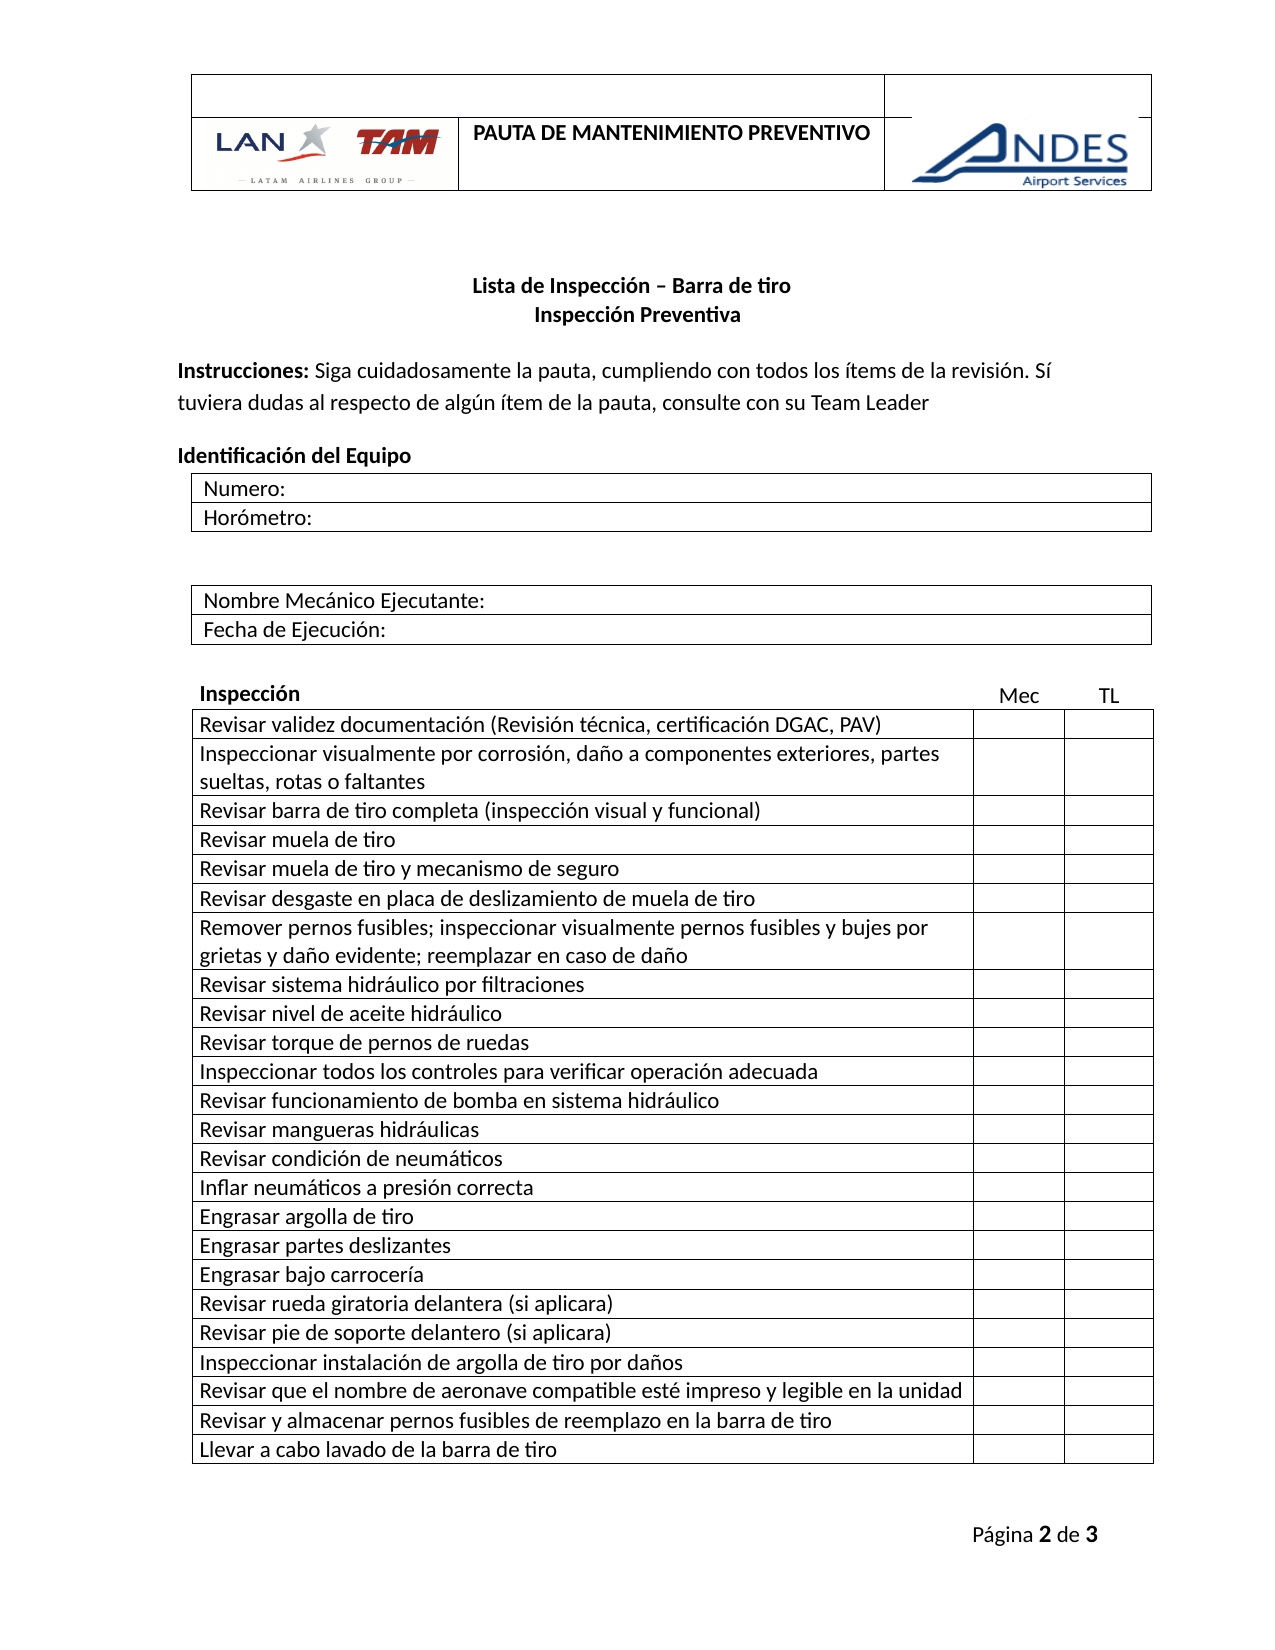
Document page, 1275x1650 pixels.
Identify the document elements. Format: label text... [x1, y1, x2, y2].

table_cell [974, 739, 1064, 795]
table_cell [974, 1086, 1064, 1114]
table_cell [1065, 1260, 1153, 1288]
table_cell [974, 710, 1064, 738]
table_cell [1065, 999, 1153, 1027]
table_cell [1065, 1057, 1153, 1085]
table_cell [1065, 913, 1153, 969]
table_cell Revisar desgaste en placa de deslizamiento de muela de tiro [193, 884, 973, 912]
table_header Nombre Mecánico Ejecutante: [192, 586, 1151, 614]
table_cell Remover pernos fusibles; inspeccionar visualmente pernos fusibles y bujes por grietas y daño evidente; reemplazar en caso de daño [193, 913, 973, 969]
table_cell Engrasar partes deslizantes [193, 1231, 973, 1259]
picture [204, 191, 454, 195]
table_cell [974, 1348, 1064, 1376]
table_cell [1065, 1435, 1153, 1463]
table_cell [974, 913, 1064, 969]
table_cell [974, 970, 1064, 998]
table_cell [1065, 710, 1153, 738]
table_cell [974, 1406, 1064, 1434]
table_cell [1065, 1290, 1153, 1317]
table_cell [1065, 1348, 1153, 1376]
table_cell Revisar condición de neumáticos [193, 1144, 973, 1172]
table_cell [1065, 1231, 1153, 1259]
table_cell Revisar que el nombre de aeronave compatible esté impreso y legible en la unidad [193, 1377, 973, 1405]
table_cell [974, 796, 1064, 824]
table_header Mec [974, 677, 1065, 709]
table_header TL [1065, 677, 1153, 709]
table_header Numero: [192, 474, 1151, 502]
table_cell Fecha de Ejecución: [192, 615, 1151, 643]
table_cell Revisar y almacenar pernos fusibles de reemplazo en la barra de tiro [193, 1406, 973, 1434]
text Lista de Inspección – Barra de tiro [177, 272, 1098, 300]
table_cell [974, 826, 1064, 853]
table_cell [1065, 1319, 1153, 1347]
text Identificación del Equipo [177, 441, 1098, 469]
table_cell [974, 1028, 1064, 1056]
picture [204, 118, 454, 190]
table_cell [1065, 1377, 1153, 1405]
table_cell [974, 1115, 1064, 1143]
table_cell Revisar validez documentación (Revisión técnica, certificación DGAC, PAV) [193, 710, 973, 738]
table_cell [974, 1057, 1064, 1085]
table_cell Revisar muela de tiro y mecanismo de seguro [193, 855, 973, 883]
table_cell Revisar rueda giratoria delantera (si aplicara) [193, 1290, 973, 1317]
table_cell Revisar nivel de aceite hidráulico [193, 999, 973, 1027]
table_cell [1065, 1202, 1153, 1230]
table_cell [1065, 826, 1153, 853]
table_cell Inspeccionar todos los controles para verificar operación adecuada [193, 1057, 973, 1085]
table_cell Engrasar argolla de tiro [193, 1202, 973, 1230]
table_cell [1065, 1028, 1153, 1056]
table_cell Revisar sistema hidráulico por filtraciones [193, 970, 973, 998]
table_cell [1065, 1086, 1153, 1114]
table_cell Revisar pie de soporte delantero (si aplicara) [193, 1319, 973, 1347]
table_cell [974, 1319, 1064, 1347]
table_cell [1065, 796, 1153, 824]
table_cell [974, 884, 1064, 912]
table_cell [974, 1260, 1064, 1288]
table_cell Engrasar bajo carrocería [193, 1260, 973, 1288]
table_cell [974, 1435, 1064, 1463]
table_cell [974, 1144, 1064, 1172]
table_cell [1065, 970, 1153, 998]
table_cell Horómetro: [192, 503, 1151, 531]
table_cell [974, 1173, 1064, 1201]
table_header Inspección [192, 677, 973, 709]
table_cell [1065, 739, 1153, 795]
table_cell [1065, 855, 1153, 883]
table_cell [974, 1290, 1064, 1317]
table_cell Revisar funcionamiento de bomba en sistema hidráulico [193, 1086, 973, 1114]
table_cell [974, 855, 1064, 883]
table_cell [1065, 1144, 1153, 1172]
table_cell Revisar muela de tiro [193, 826, 973, 853]
table_cell Revisar torque de pernos de ruedas [193, 1028, 973, 1056]
picture [911, 117, 1139, 190]
text Inspección Preventiva [177, 300, 1098, 328]
table_cell [974, 1377, 1064, 1405]
table_cell Revisar barra de tiro completa (inspección visual y funcional) [193, 796, 973, 824]
table_cell [974, 1231, 1064, 1259]
text Instrucciones: Siga cuidadosamente la pauta, cumpliendo con todos los ítems de la revisión. Sí tuviera dudas al respecto de algún ítem de la pauta, consulte con su Team Leader [177, 356, 1098, 416]
table_cell Llevar a cabo lavado de la barra de tiro [193, 1435, 973, 1463]
table_cell Inflar neumáticos a presión correcta [193, 1173, 973, 1201]
table_cell [1065, 884, 1153, 912]
table_cell Revisar mangueras hidráulicas [193, 1115, 973, 1143]
table_cell Inspeccionar visualmente por corrosión, daño a componentes exteriores, partes sueltas, rotas o faltantes [193, 739, 973, 795]
table_cell [1065, 1173, 1153, 1201]
table_cell [974, 1202, 1064, 1230]
table_cell [974, 999, 1064, 1027]
table_cell [1065, 1115, 1153, 1143]
table_cell [1065, 1406, 1153, 1434]
table_cell Inspeccionar instalación de argolla de tiro por daños [193, 1348, 973, 1376]
